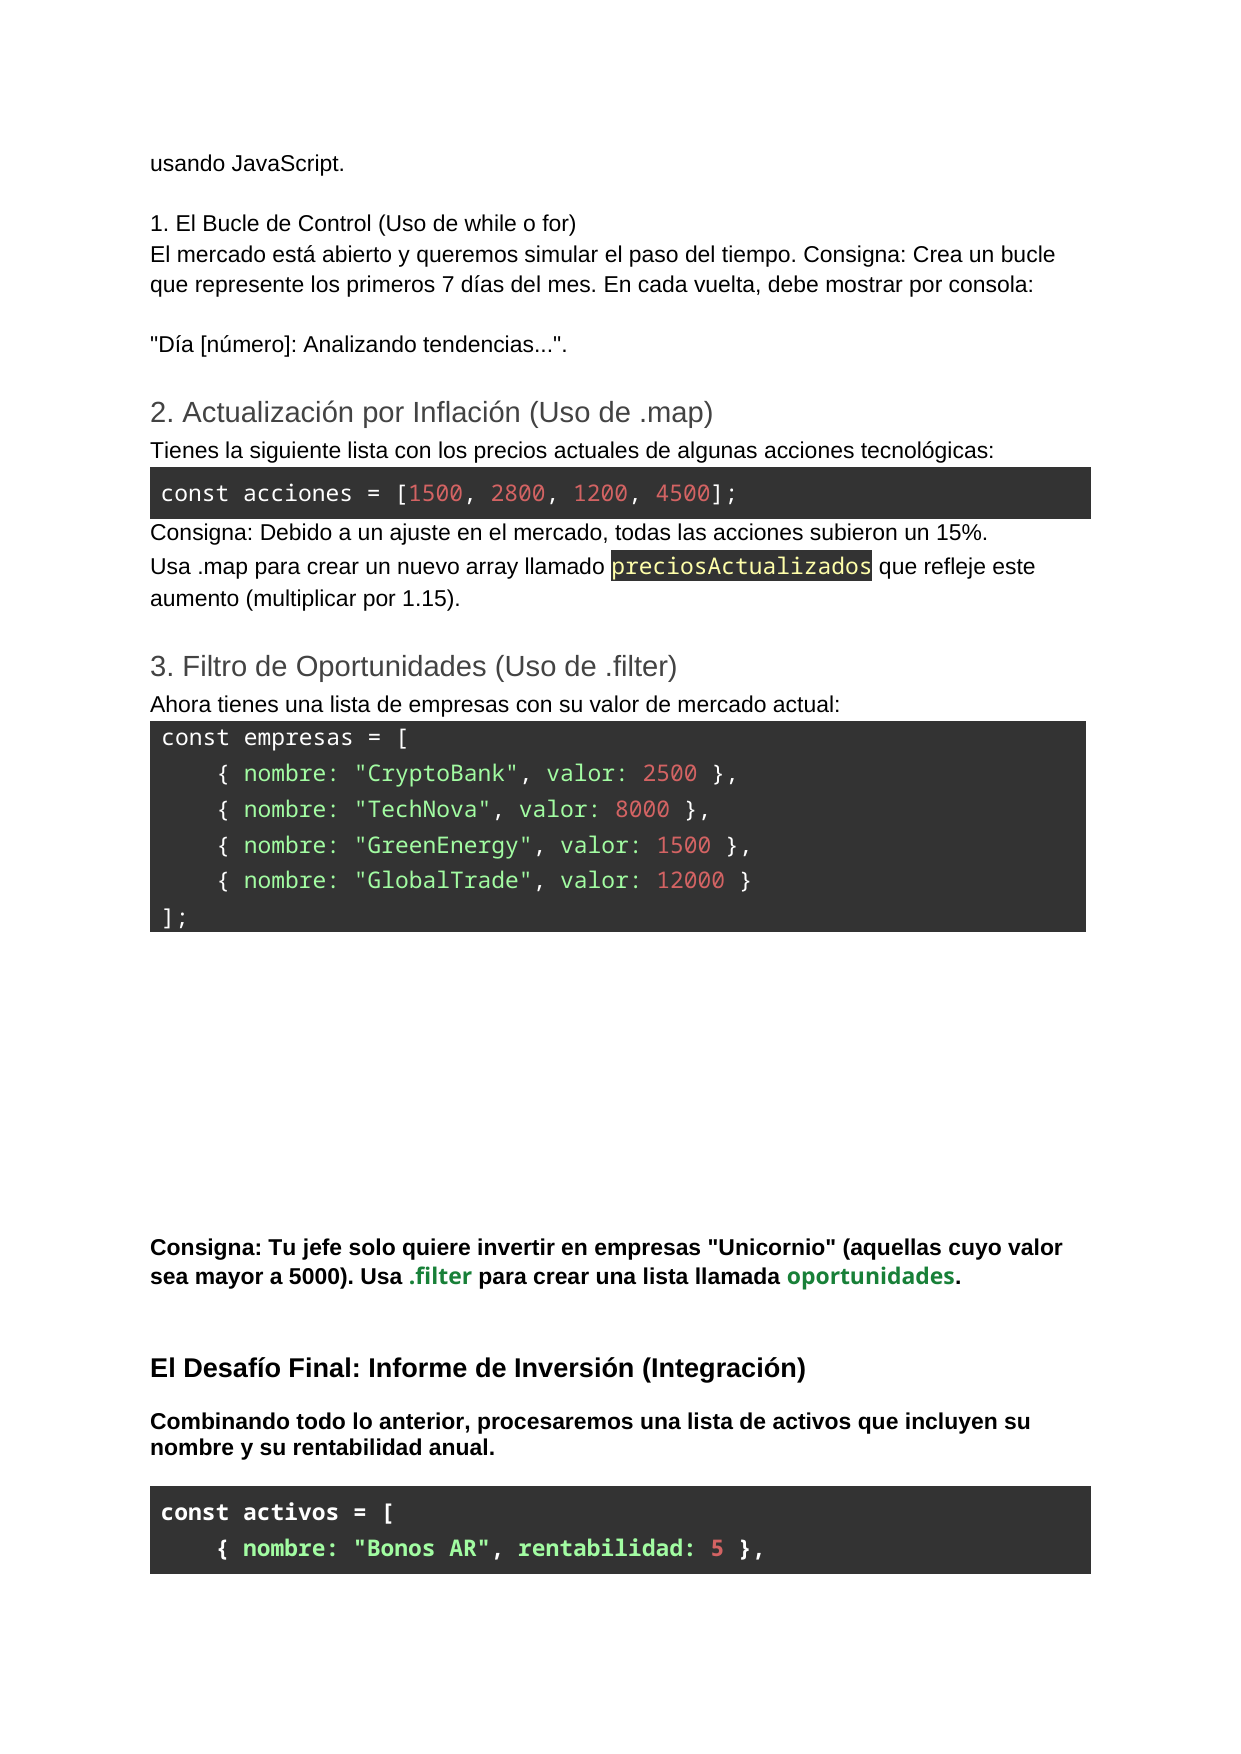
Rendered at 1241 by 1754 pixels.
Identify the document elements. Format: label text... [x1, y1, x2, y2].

text Ahora tienes una lista de empresas con su valor de mercado actual: [150, 691, 1090, 717]
table_header const acciones = [1500, 2800, 1200, 4500]; [150, 467, 1091, 519]
table_header const activos = [ { nombre: "Bonos AR", rentabilidad: 5 }, [150, 1486, 1091, 1574]
table_header const empresas = [ { nombre: "CryptoBank", valor: 2500 }, { nombre: "TechNova", valor: 8000 }, { nombre: "GreenEnergy", valor: 1500 }, { nombre: "GlobalTrade", valor: 12000 } ]; [150, 721, 1086, 932]
subtitle 3. Filtro de Oportunidades (Uso de .filter) [150, 649, 1090, 682]
text Consigna: Debido a un ajuste en el mercado, todas las acciones subieron un 15%. Usa .map para crear un nuevo array llamado preciosActualizados que refleje este aumento (multiplicar por 1.15). [150, 519, 1090, 611]
subtitle El Desafío Final: Informe de Inversión (Integración) [150, 1321, 1090, 1383]
subtitle 2. Actualización por Inflación (Uso de .map) [150, 395, 1090, 428]
text El mercado está abierto y queremos simular el paso del tiempo. Consigna: Crea un bucle que represente los primeros 7 días del mes. En cada vuelta, debe mostrar por consola: "Día [número]: Analizando tendencias...". [150, 241, 1090, 358]
text 1. El Bucle de Control (Uso de while o for) [150, 180, 1090, 237]
text Combinando todo lo anterior, procesaremos una lista de activos que incluyen su nombre y su rentabilidad anual. [150, 1408, 1090, 1461]
text Consigna: Tu jefe solo quiere invertir en empresas "Unicornio" (aquellas cuyo valor sea mayor a 5000). Usa .filter para crear una lista llamada oportunidades. [150, 1234, 1090, 1291]
text usando JavaScript. [150, 150, 1090, 176]
text Tienes la siguiente lista con los precios actuales de algunas acciones tecnológicas: [150, 437, 1090, 463]
